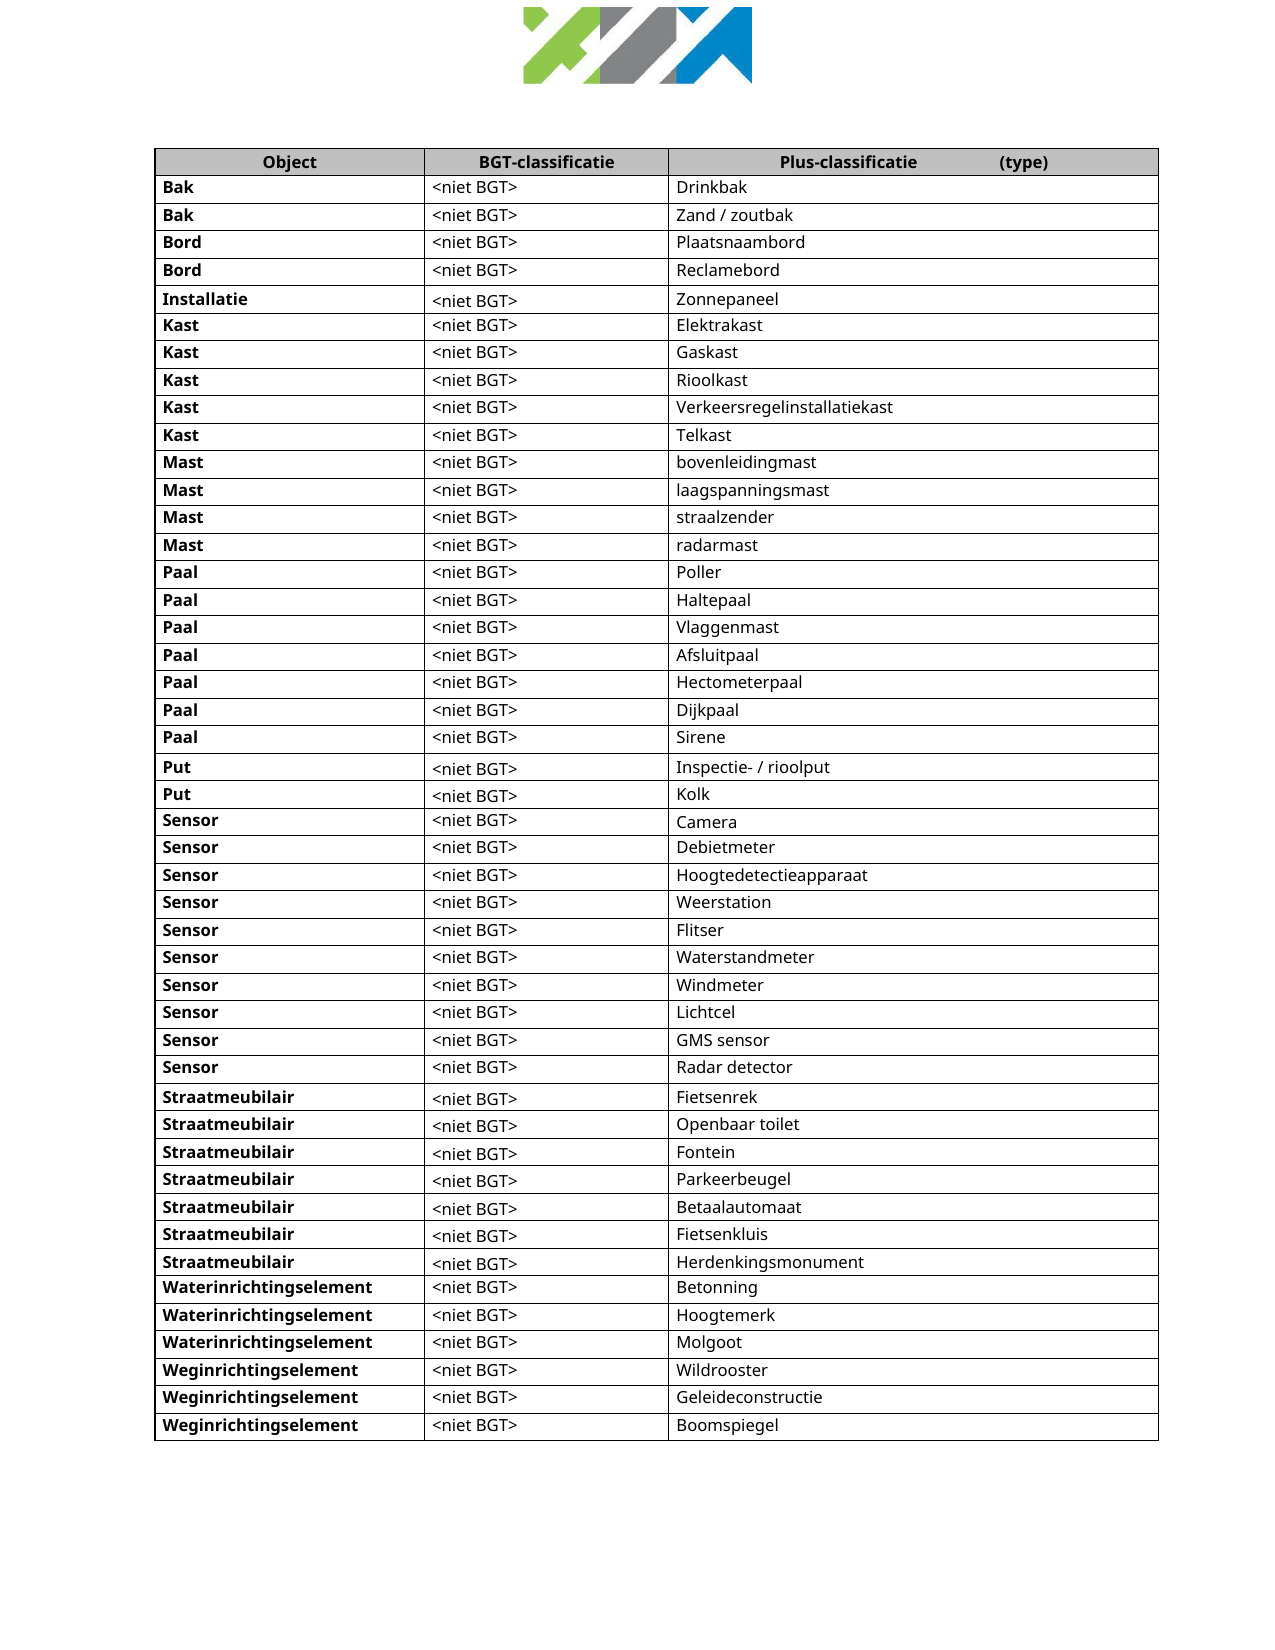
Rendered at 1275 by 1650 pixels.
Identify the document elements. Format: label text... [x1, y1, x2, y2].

table_cell <niet BGT> [425, 671, 668, 698]
table_cell Plaatsnaambord [669, 231, 1158, 258]
table_cell Betaalautomaat [669, 1194, 1158, 1220]
table_cell Kast [156, 396, 424, 423]
table_cell <niet BGT> [425, 204, 668, 230]
table_cell <niet BGT> [425, 1001, 668, 1028]
table_cell laagspanningsmast [669, 479, 1158, 505]
table_cell <niet BGT> [425, 589, 668, 615]
table_cell <niet BGT> [425, 891, 668, 918]
table_cell <niet BGT> [425, 369, 668, 395]
table_cell <niet BGT> [425, 1166, 668, 1193]
table_cell <niet BGT> [425, 314, 668, 340]
table_cell <niet BGT> [425, 1304, 668, 1330]
table_cell <niet BGT> [425, 176, 668, 203]
table_cell <niet BGT> [425, 809, 668, 835]
table_cell <niet BGT> [425, 726, 668, 753]
table_cell Sirene [669, 726, 1158, 753]
table_cell Wildrooster [669, 1359, 1158, 1385]
table_cell Elektrakast [669, 314, 1158, 340]
table_cell <niet BGT> [425, 479, 668, 505]
table_cell Sensor [156, 809, 424, 835]
table_cell <niet BGT> [425, 1414, 668, 1440]
table_cell Sensor [156, 919, 424, 945]
table_cell Camera [669, 809, 1158, 835]
table_cell Debietmeter [669, 836, 1158, 863]
table_cell Straatmeubilair [156, 1084, 424, 1110]
table_cell Inspectie- / rioolput [669, 754, 1158, 780]
table_cell Put [156, 781, 424, 808]
table_cell Waterinrichtingselement [156, 1304, 424, 1330]
table_cell <niet BGT> [425, 699, 668, 725]
table_cell Weginrichtingselement [156, 1414, 424, 1440]
table_cell <niet BGT> [425, 1249, 668, 1275]
table_cell Kast [156, 424, 424, 450]
table_cell <niet BGT> [425, 286, 668, 313]
table_cell Paal [156, 671, 424, 698]
table_cell Dijkpaal [669, 699, 1158, 725]
table_cell Weerstation [669, 891, 1158, 918]
table_cell Paal [156, 589, 424, 615]
table_cell Lichtcel [669, 1001, 1158, 1028]
table_cell Herdenkingsmonument [669, 1249, 1158, 1275]
table_cell Weginrichtingselement [156, 1359, 424, 1385]
table_cell Zand / zoutbak [669, 204, 1158, 230]
table_cell <niet BGT> [425, 1194, 668, 1220]
table_cell Waterinrichtingselement [156, 1331, 424, 1358]
table_cell Straatmeubilair [156, 1249, 424, 1275]
table_cell Telkast [669, 424, 1158, 450]
table_cell Kast [156, 314, 424, 340]
table_cell Paal [156, 644, 424, 670]
table_cell Fietsenrek [669, 1084, 1158, 1110]
table_cell Sensor [156, 946, 424, 973]
table_cell Betonning [669, 1276, 1158, 1303]
table_cell <niet BGT> [425, 1111, 668, 1138]
table_cell Radar detector [669, 1056, 1158, 1083]
table_cell Parkeerbeugel [669, 1166, 1158, 1193]
table_cell Sensor [156, 1056, 424, 1083]
table_cell Waterstandmeter [669, 946, 1158, 973]
table_cell <niet BGT> [425, 1359, 668, 1385]
table_cell <niet BGT> [425, 1276, 668, 1303]
table_cell Mast [156, 479, 424, 505]
table_cell Windmeter [669, 974, 1158, 1000]
table_cell <niet BGT> [425, 561, 668, 588]
table_cell Bord [156, 259, 424, 285]
table_cell Molgoot [669, 1331, 1158, 1358]
table_cell Drinkbak [669, 176, 1158, 203]
table_cell Paal [156, 726, 424, 753]
table_cell bovenleidingmast [669, 451, 1158, 478]
table_cell Mast [156, 451, 424, 478]
table_cell Sensor [156, 1029, 424, 1055]
table_cell radarmast [669, 534, 1158, 560]
table_cell Reclamebord [669, 259, 1158, 285]
table_cell <niet BGT> [425, 534, 668, 560]
table_cell Straatmeubilair [156, 1221, 424, 1248]
table_cell <niet BGT> [425, 506, 668, 533]
table_cell Straatmeubilair [156, 1111, 424, 1138]
table_cell <niet BGT> [425, 396, 668, 423]
table_cell <niet BGT> [425, 616, 668, 643]
table_cell <niet BGT> [425, 919, 668, 945]
table_cell Haltepaal [669, 589, 1158, 615]
table_cell Kolk [669, 781, 1158, 808]
table_cell Rioolkast [669, 369, 1158, 395]
table_cell Bak [156, 204, 424, 230]
table_cell Sensor [156, 864, 424, 890]
table_cell Straatmeubilair [156, 1139, 424, 1165]
table_cell Kast [156, 369, 424, 395]
table_header Plus-classificatie (type) [669, 149, 1158, 175]
table_cell straalzender [669, 506, 1158, 533]
table_cell <niet BGT> [425, 974, 668, 1000]
table_cell Paal [156, 616, 424, 643]
table_cell <niet BGT> [425, 451, 668, 478]
table_cell Waterinrichtingselement [156, 1276, 424, 1303]
table_cell Kast [156, 341, 424, 368]
table_cell Sensor [156, 891, 424, 918]
table_cell Weginrichtingselement [156, 1386, 424, 1413]
table_cell <niet BGT> [425, 864, 668, 890]
table_cell Verkeersregelinstallatiekast [669, 396, 1158, 423]
table_cell <niet BGT> [425, 1084, 668, 1110]
table_cell Hoogtemerk [669, 1304, 1158, 1330]
table_cell Poller [669, 561, 1158, 588]
table_cell Boomspiegel [669, 1414, 1158, 1440]
table_cell Geleideconstructie [669, 1386, 1158, 1413]
table_cell <niet BGT> [425, 781, 668, 808]
table_cell Openbaar toilet [669, 1111, 1158, 1138]
table_cell Mast [156, 506, 424, 533]
table_cell Sensor [156, 1001, 424, 1028]
table_cell Hectometerpaal [669, 671, 1158, 698]
table_cell <niet BGT> [425, 1139, 668, 1165]
table_cell <niet BGT> [425, 644, 668, 670]
table_cell <niet BGT> [425, 946, 668, 973]
table_cell Bak [156, 176, 424, 203]
table_cell Paal [156, 699, 424, 725]
table_cell Straatmeubilair [156, 1194, 424, 1220]
table_cell <niet BGT> [425, 424, 668, 450]
table_cell Vlaggenmast [669, 616, 1158, 643]
table_cell Fietsenkluis [669, 1221, 1158, 1248]
table_cell Zonnepaneel [669, 286, 1158, 313]
table_cell Afsluitpaal [669, 644, 1158, 670]
table_cell <niet BGT> [425, 1331, 668, 1358]
table_cell Bord [156, 231, 424, 258]
table_header BGT-classificatie [425, 149, 668, 175]
table_cell Sensor [156, 974, 424, 1000]
table_cell Hoogtedetectieapparaat [669, 864, 1158, 890]
table_cell <niet BGT> [425, 341, 668, 368]
table_cell <niet BGT> [425, 836, 668, 863]
table_cell GMS sensor [669, 1029, 1158, 1055]
table_cell <niet BGT> [425, 1386, 668, 1413]
table_cell Sensor [156, 836, 424, 863]
table_cell Flitser [669, 919, 1158, 945]
table_header Object [156, 149, 424, 175]
table_cell Straatmeubilair [156, 1166, 424, 1193]
table_cell Put [156, 754, 424, 780]
table_cell Installatie [156, 286, 424, 313]
table_cell <niet BGT> [425, 231, 668, 258]
table_cell Fontein [669, 1139, 1158, 1165]
table_cell <niet BGT> [425, 1029, 668, 1055]
table_cell Paal [156, 561, 424, 588]
table_cell Mast [156, 534, 424, 560]
table_cell Gaskast [669, 341, 1158, 368]
table_cell <niet BGT> [425, 1056, 668, 1083]
table_cell <niet BGT> [425, 259, 668, 285]
table_cell <niet BGT> [425, 754, 668, 780]
table_cell <niet BGT> [425, 1221, 668, 1248]
